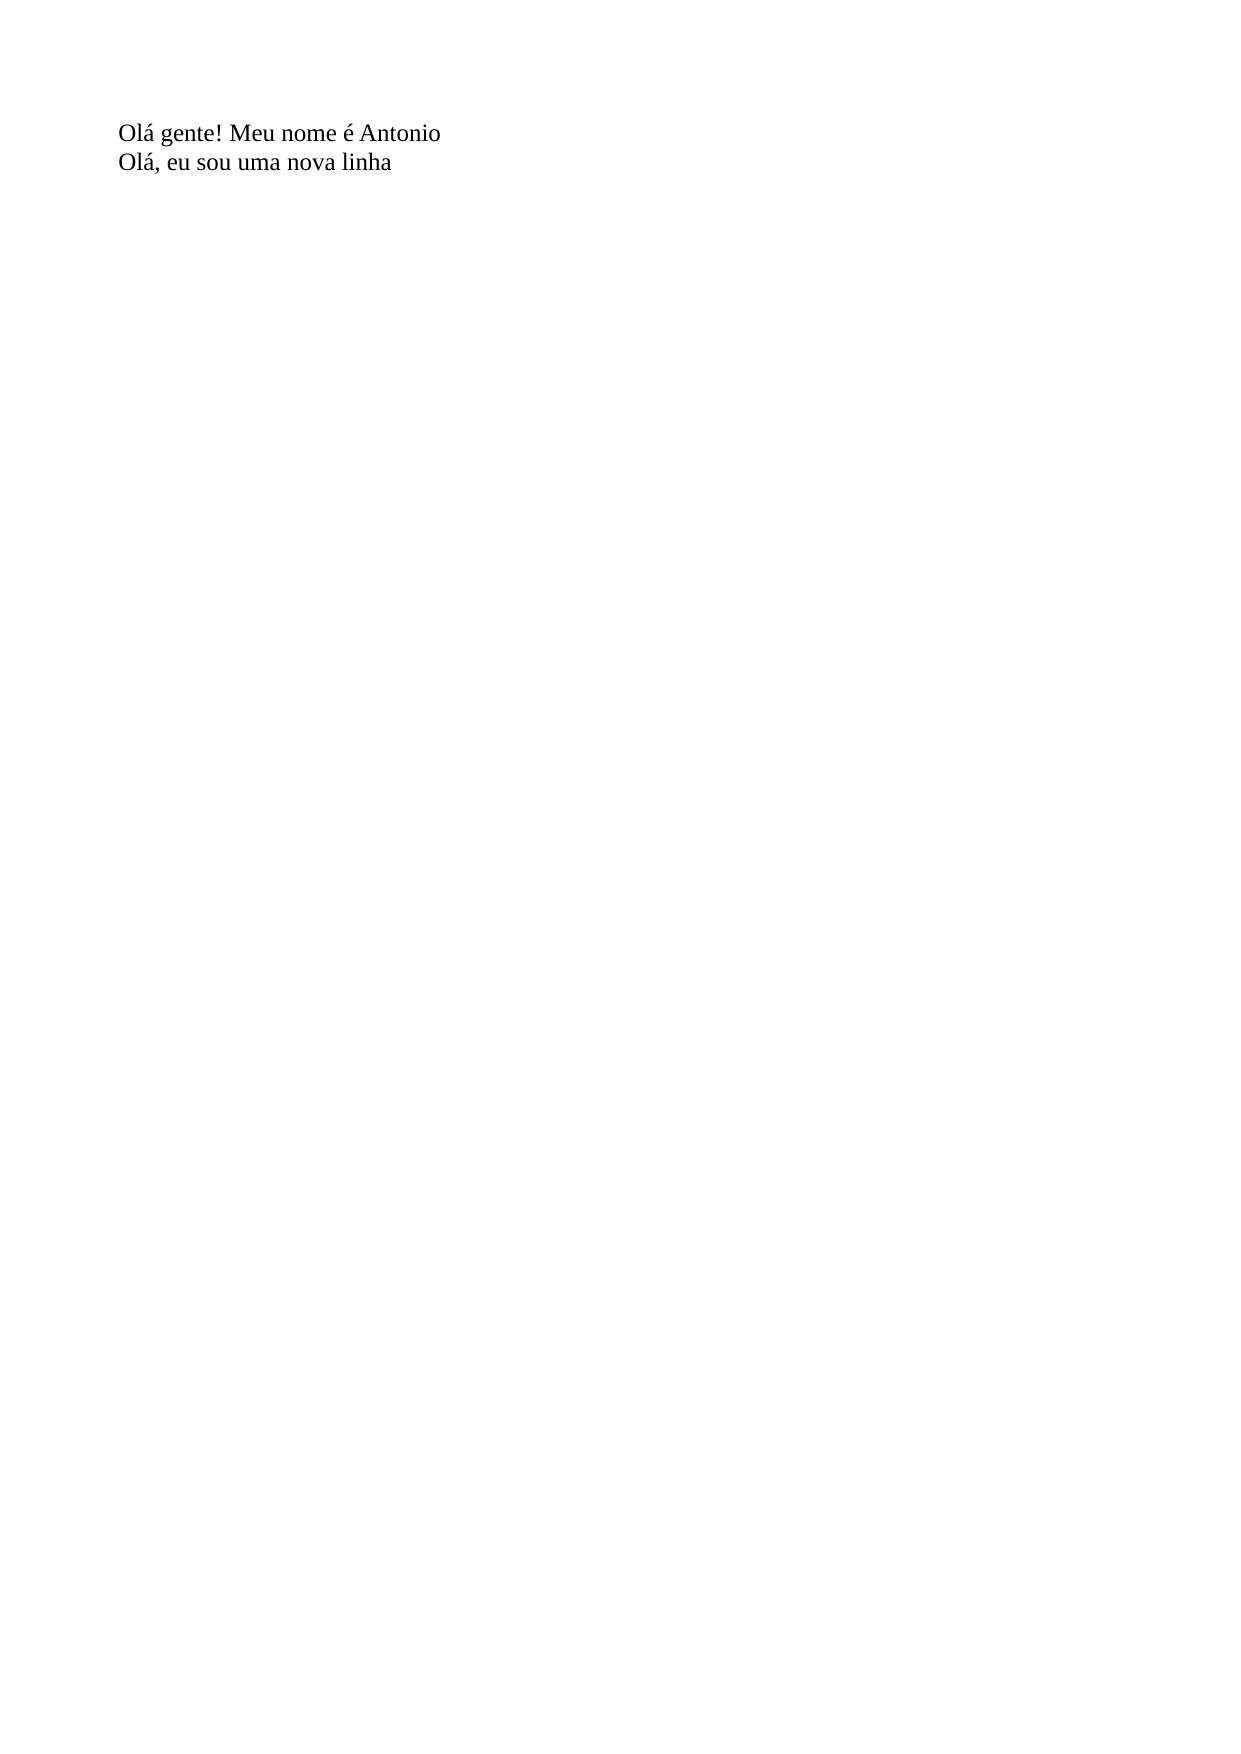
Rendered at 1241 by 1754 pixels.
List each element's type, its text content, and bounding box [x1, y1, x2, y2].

text Olá gente! Meu nome é Antonio [118, 118, 1122, 147]
text Olá, eu sou uma nova linha [118, 147, 1122, 176]
